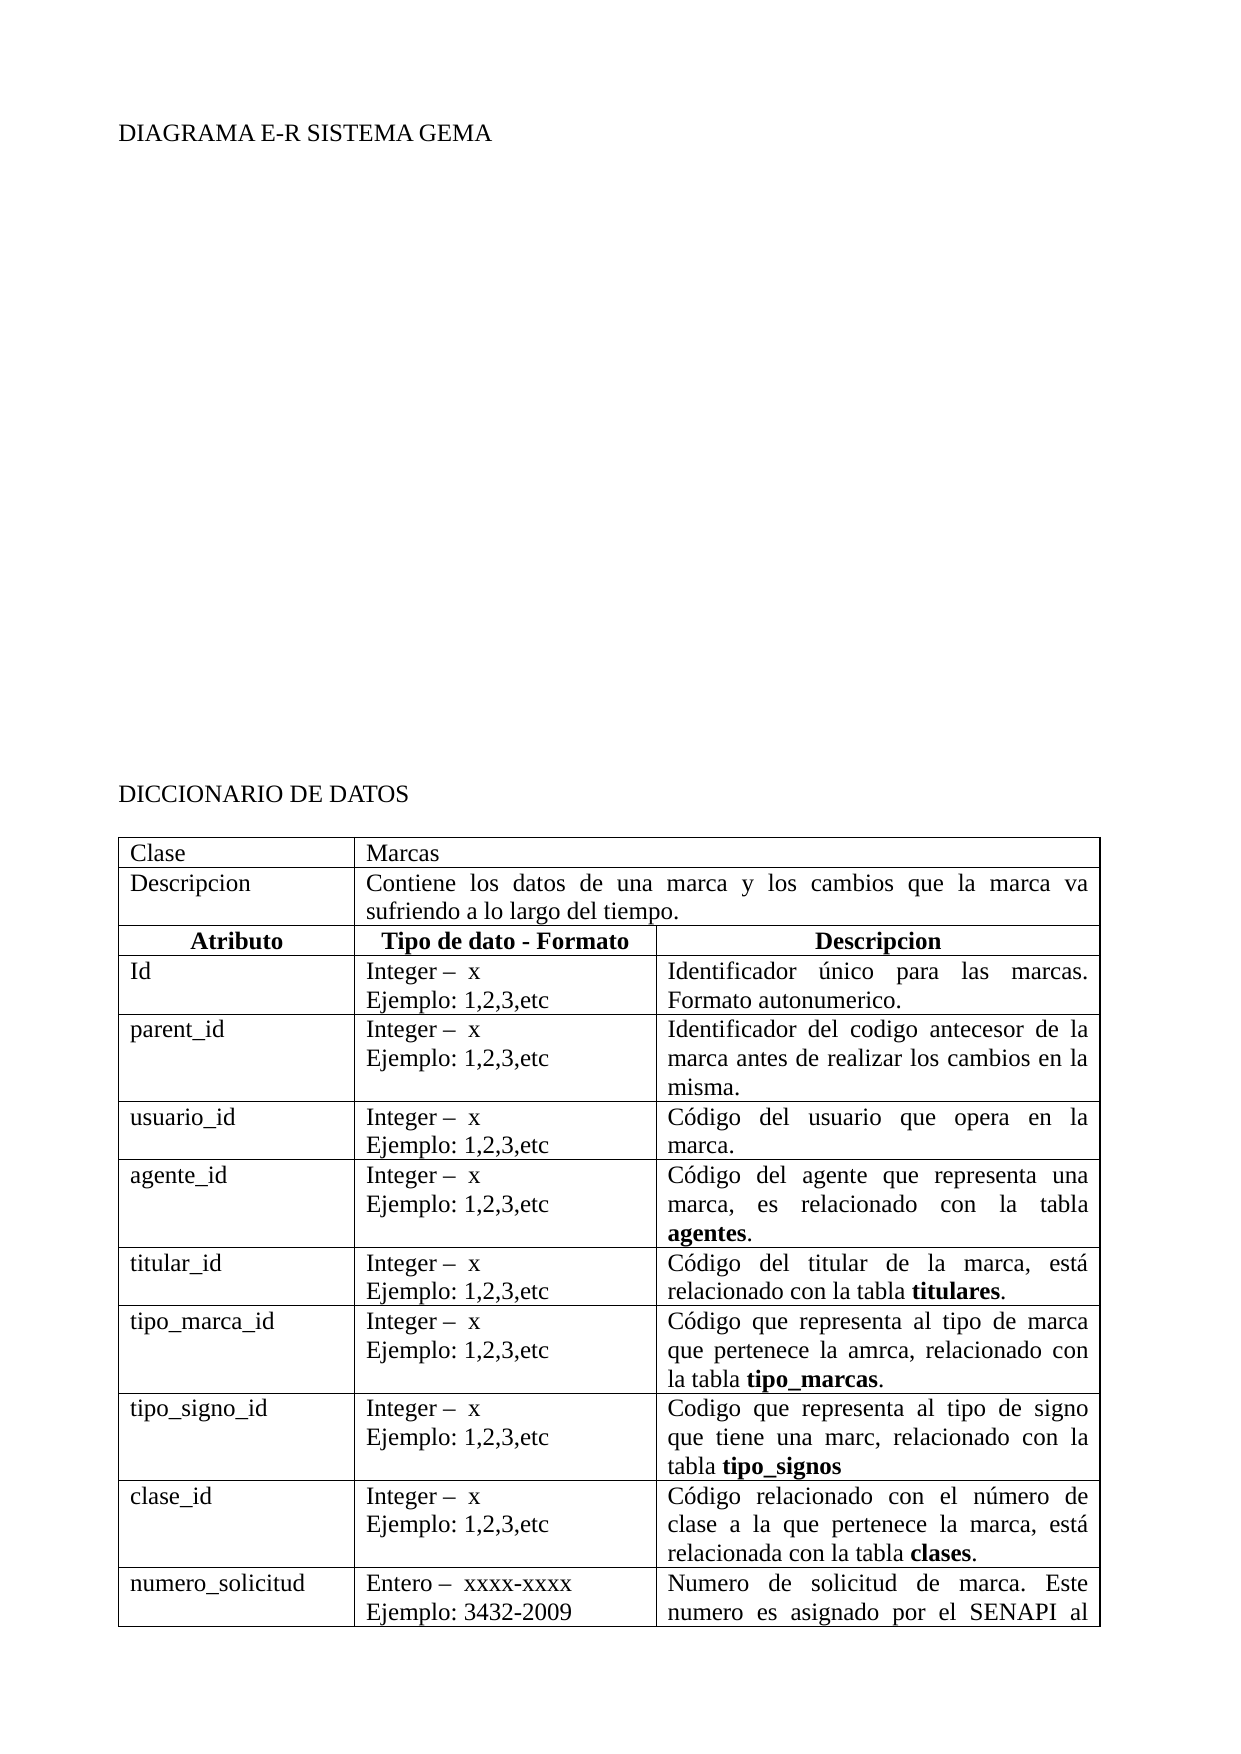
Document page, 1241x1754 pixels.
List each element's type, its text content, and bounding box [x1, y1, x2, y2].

table_cell clase_id [119, 1481, 354, 1567]
table_cell tipo_signo_id [119, 1394, 354, 1480]
table_cell Integer – x Ejemplo: 1,2,3,etc [355, 1248, 656, 1305]
table_cell Código que representa al tipo de marca que pertenece la amrca, relacionado con la tabla tipo_marcas. [657, 1306, 1099, 1392]
table_cell agente_id [119, 1160, 354, 1247]
table_cell Código del agente que representa una marca, es relacionado con la tabla agentes. [657, 1160, 1099, 1247]
text DIAGRAMA E-R SISTEMA GEMA [118, 118, 1122, 147]
table_cell Código del usuario que opera en la marca. [657, 1102, 1099, 1159]
table_cell Integer – x Ejemplo: 1,2,3,etc [355, 1160, 656, 1247]
table_cell Atributo [119, 926, 354, 955]
table_cell Descripcion [657, 926, 1099, 955]
table_cell Código relacionado con el número de clase a la que pertenece la marca, está relacionada con la tabla clases. [657, 1481, 1099, 1567]
table_cell parent_id [119, 1015, 354, 1101]
table_cell Contiene los datos de una marca y los cambios que la marca va sufriendo a lo largo del tiempo. [355, 868, 1099, 925]
table_cell tipo_marca_id [119, 1306, 354, 1392]
table_cell Integer – x Ejemplo: 1,2,3,etc [355, 956, 656, 1013]
table_cell Integer – x Ejemplo: 1,2,3,etc [355, 1306, 656, 1392]
table_cell Codigo que representa al tipo de signo que tiene una marc, relacionado con la tabla tipo_signos [657, 1394, 1099, 1480]
table_cell Id [119, 956, 354, 1013]
table_cell Integer – x Ejemplo: 1,2,3,etc [355, 1481, 656, 1567]
table_cell Descripcion [119, 868, 354, 925]
table_cell Integer – x Ejemplo: 1,2,3,etc [355, 1102, 656, 1159]
table_header Marcas [355, 838, 1099, 867]
table_cell Integer – x Ejemplo: 1,2,3,etc [355, 1394, 656, 1480]
table_cell Código del titular de la marca, está relacionado con la tabla titulares. [657, 1248, 1099, 1305]
table_header Clase [119, 838, 354, 867]
table_cell titular_id [119, 1248, 354, 1305]
table_cell Numero de solicitud de marca. Este numero es asignado por el SENAPI al [657, 1568, 1099, 1626]
table_cell Identificador único para las marcas. Formato autonumerico. [657, 956, 1099, 1013]
table_cell Identificador del codigo antecesor de la marca antes de realizar los cambios en la misma. [657, 1015, 1099, 1101]
table_cell Entero – xxxx-xxxx Ejemplo: 3432-2009 [355, 1568, 656, 1626]
table_cell numero_solicitud [119, 1568, 354, 1626]
table_cell usuario_id [119, 1102, 354, 1159]
table_cell Integer – x Ejemplo: 1,2,3,etc [355, 1015, 656, 1101]
text DICCIONARIO DE DATOS [118, 779, 1122, 808]
table_cell Tipo de dato - Formato [355, 926, 656, 955]
